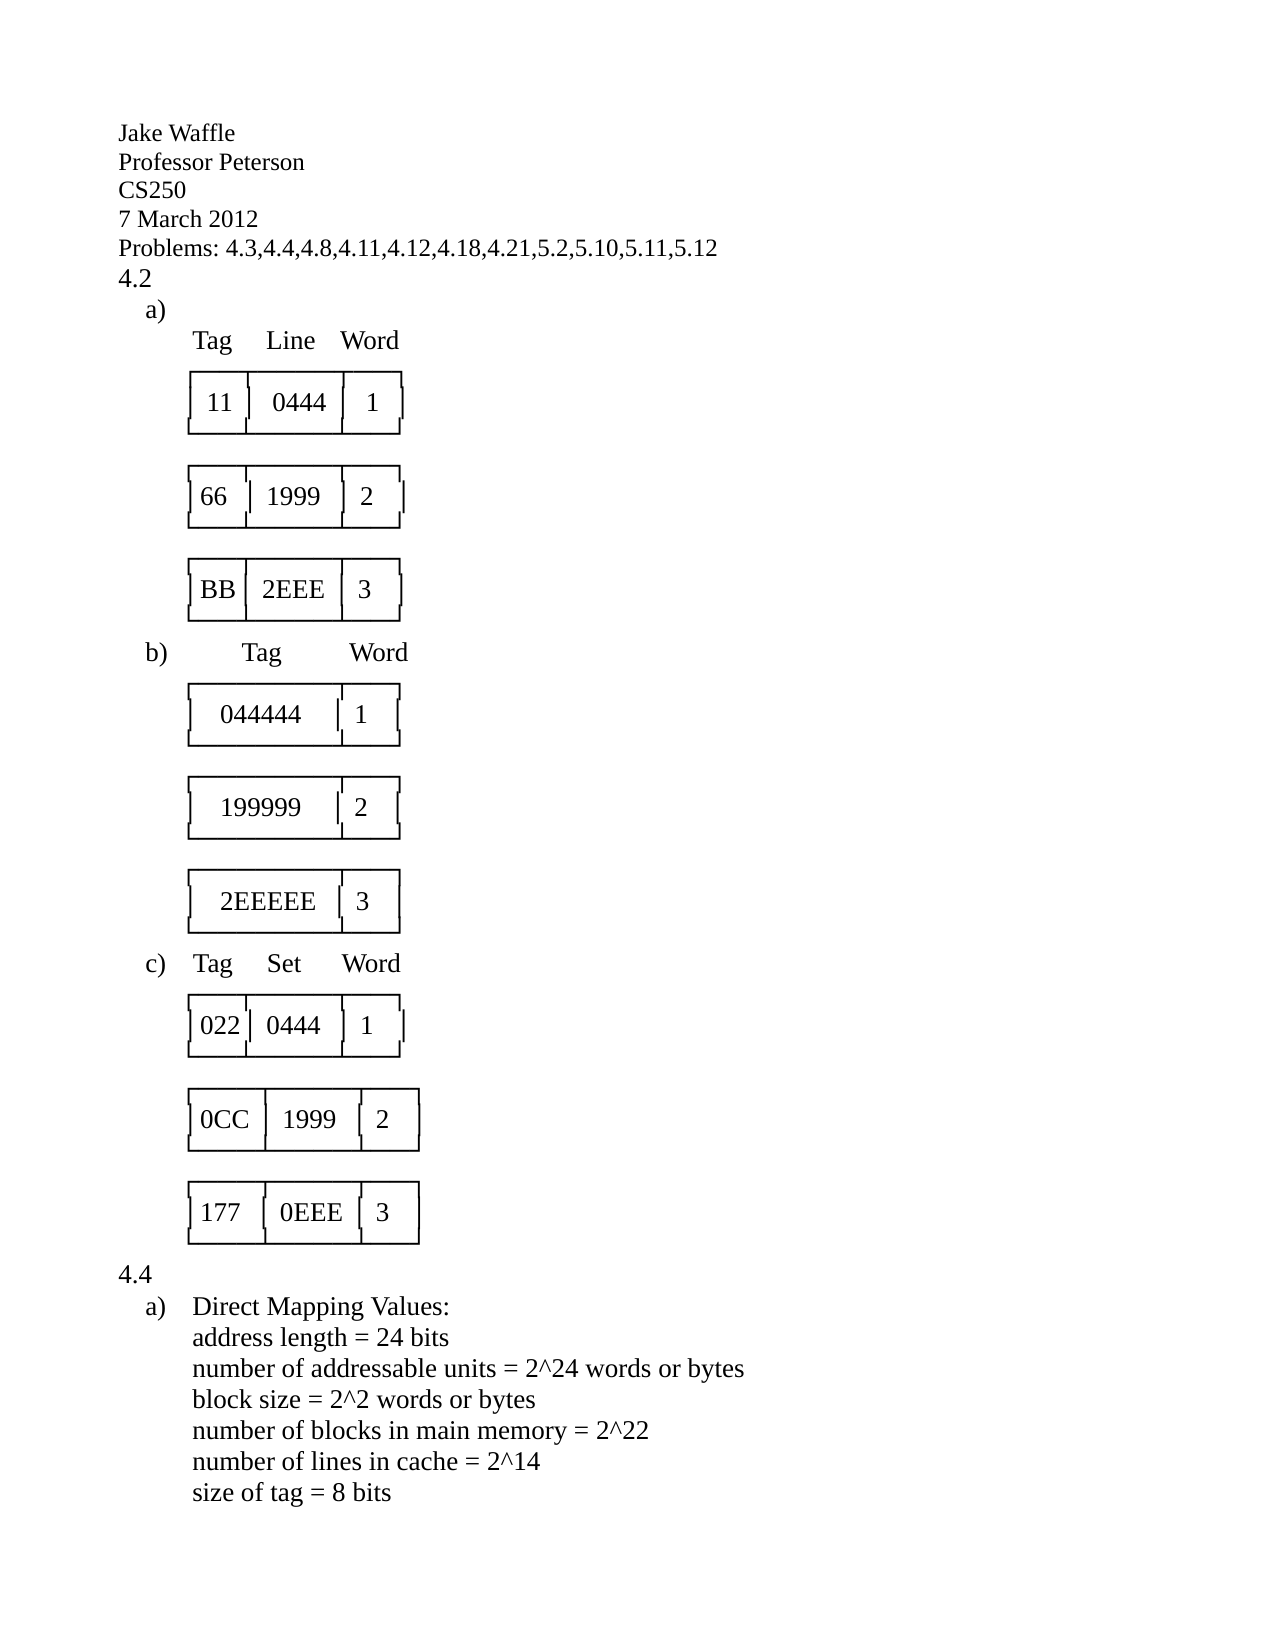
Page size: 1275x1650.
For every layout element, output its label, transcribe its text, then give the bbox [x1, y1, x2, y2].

text │66 │ 1999 │ 2 │ [405, 480, 1157, 511]
text │ 2EEEEE │ 3 │ [191, 885, 338, 916]
text 4.2 [118, 262, 1157, 293]
text │BB│ 2EEE │ 3 │ [118, 573, 189, 604]
text │BB│ 2EEE │ 3 │ [402, 573, 1157, 604]
text ┌──┬────┬──┐ [118, 355, 1157, 386]
text │022│ 0444 │ 1 │ [345, 1009, 403, 1041]
text ┌───────┬──┐ [118, 667, 1157, 698]
text CS250 [118, 176, 1157, 204]
text │022│ 0444 │ 1 │ [191, 1009, 249, 1041]
text │177 │ 0EEE │ 3 │ [191, 1196, 263, 1227]
text │BB│ 2EEE │ 3 │ [191, 573, 245, 604]
text Tag Line Word [118, 324, 1157, 355]
text │177 │ 0EEE │ 3 │ [360, 1196, 418, 1227]
text └───┴────┴──┘ [118, 1227, 1157, 1258]
text │ 044444 │ 1 │ [191, 698, 337, 729]
text c) Tag Set Word [118, 947, 1157, 978]
text Problems: 4.3,4.4,4.8,4.11,4.12,4.18,4.21,5.2,5.10,5.11,5.12 [118, 233, 1157, 262]
text └──┴────┴──┘ [118, 418, 1157, 449]
text │177 │ 0EEE │ 3 │ [420, 1196, 1157, 1227]
text size of tag = 8 bits [118, 1477, 1157, 1508]
text │ 11 │ 0444 │ 1 │ [404, 386, 1157, 418]
text └──┴────┴──┘ [118, 511, 1157, 542]
text 7 March 2012 [118, 204, 1157, 233]
text │ 044444 │ 1 │ [399, 698, 1157, 729]
text │ 2EEEEE │ 3 │ [340, 885, 398, 916]
text │0CC │ 1999 │ 2 │ [267, 1103, 358, 1134]
text │ 044444 │ 1 │ [118, 698, 189, 729]
text number of lines in cache = 2^14 [118, 1445, 1157, 1477]
text 4.4 [118, 1258, 1157, 1290]
text │ 044444 │ 1 │ [339, 698, 397, 729]
text │ 11 │ 0444 │ 1 │ [250, 386, 342, 418]
text │022│ 0444 │ 1 │ [251, 1009, 343, 1041]
text │0CC │ 1999 │ 2 │ [118, 1103, 189, 1134]
text ┌──┬────┬──┐ [118, 542, 1157, 573]
text │177 │ 0EEE │ 3 │ [118, 1196, 189, 1227]
text a) [118, 293, 1157, 324]
text │022│ 0444 │ 1 │ [118, 1009, 189, 1041]
text block size = 2^2 words or bytes [118, 1383, 1157, 1414]
text ┌───┬────┬──┐ [118, 1165, 1157, 1196]
text │66 │ 1999 │ 2 │ [345, 480, 403, 511]
text └──┴────┴──┘ [118, 1041, 1157, 1072]
text └───┴────┴──┘ [118, 1134, 1157, 1165]
text address length = 24 bits [118, 1321, 1157, 1352]
text │ 11 │ 0444 │ 1 │ [344, 386, 402, 418]
text └───────┴──┘ [118, 916, 1157, 947]
text Professor Peterson [118, 147, 1157, 176]
text │66 │ 1999 │ 2 │ [191, 480, 249, 511]
text │ 2EEEEE │ 3 │ [118, 885, 189, 916]
text number of addressable units = 2^24 words or bytes [118, 1352, 1157, 1383]
text ┌──┬────┬──┐ [118, 449, 1157, 480]
text │BB│ 2EEE │ 3 │ [343, 573, 400, 604]
text │ 199999 │ 2 │ [118, 791, 189, 822]
text a) Direct Mapping Values: [118, 1290, 1157, 1321]
text │66 │ 1999 │ 2 │ [251, 480, 343, 511]
text │0CC │ 1999 │ 2 │ [360, 1103, 418, 1134]
text └──┴────┴──┘ [118, 604, 1157, 636]
text ┌───┬────┬──┐ [118, 1072, 1157, 1103]
text │ 11 │ 0444 │ 1 │ [191, 386, 248, 418]
text │ 199999 │ 2 │ [191, 791, 337, 822]
text number of blocks in main memory = 2^22 [118, 1414, 1157, 1445]
text │ 199999 │ 2 │ [399, 791, 1157, 822]
text Jake Waffle [118, 118, 1157, 147]
text ┌───────┬──┐ [118, 854, 1157, 885]
text ┌──┬────┬──┐ [118, 978, 1157, 1009]
text │0CC │ 1999 │ 2 │ [420, 1103, 1157, 1134]
text │177 │ 0EEE │ 3 │ [265, 1196, 358, 1227]
text │BB│ 2EEE │ 3 │ [247, 573, 341, 604]
text │ 11 │ 0444 │ 1 │ [118, 386, 189, 418]
text │ 2EEEEE │ 3 │ [400, 885, 1157, 916]
text │022│ 0444 │ 1 │ [405, 1009, 1157, 1041]
text │66 │ 1999 │ 2 │ [118, 480, 189, 511]
text ┌───────┬──┐ [118, 760, 1157, 791]
text └───────┴──┘ [118, 822, 1157, 854]
text b) Tag Word [118, 636, 1157, 667]
text │ 199999 │ 2 │ [339, 791, 397, 822]
text └───────┴──┘ [118, 729, 1157, 760]
text │0CC │ 1999 │ 2 │ [191, 1103, 265, 1134]
